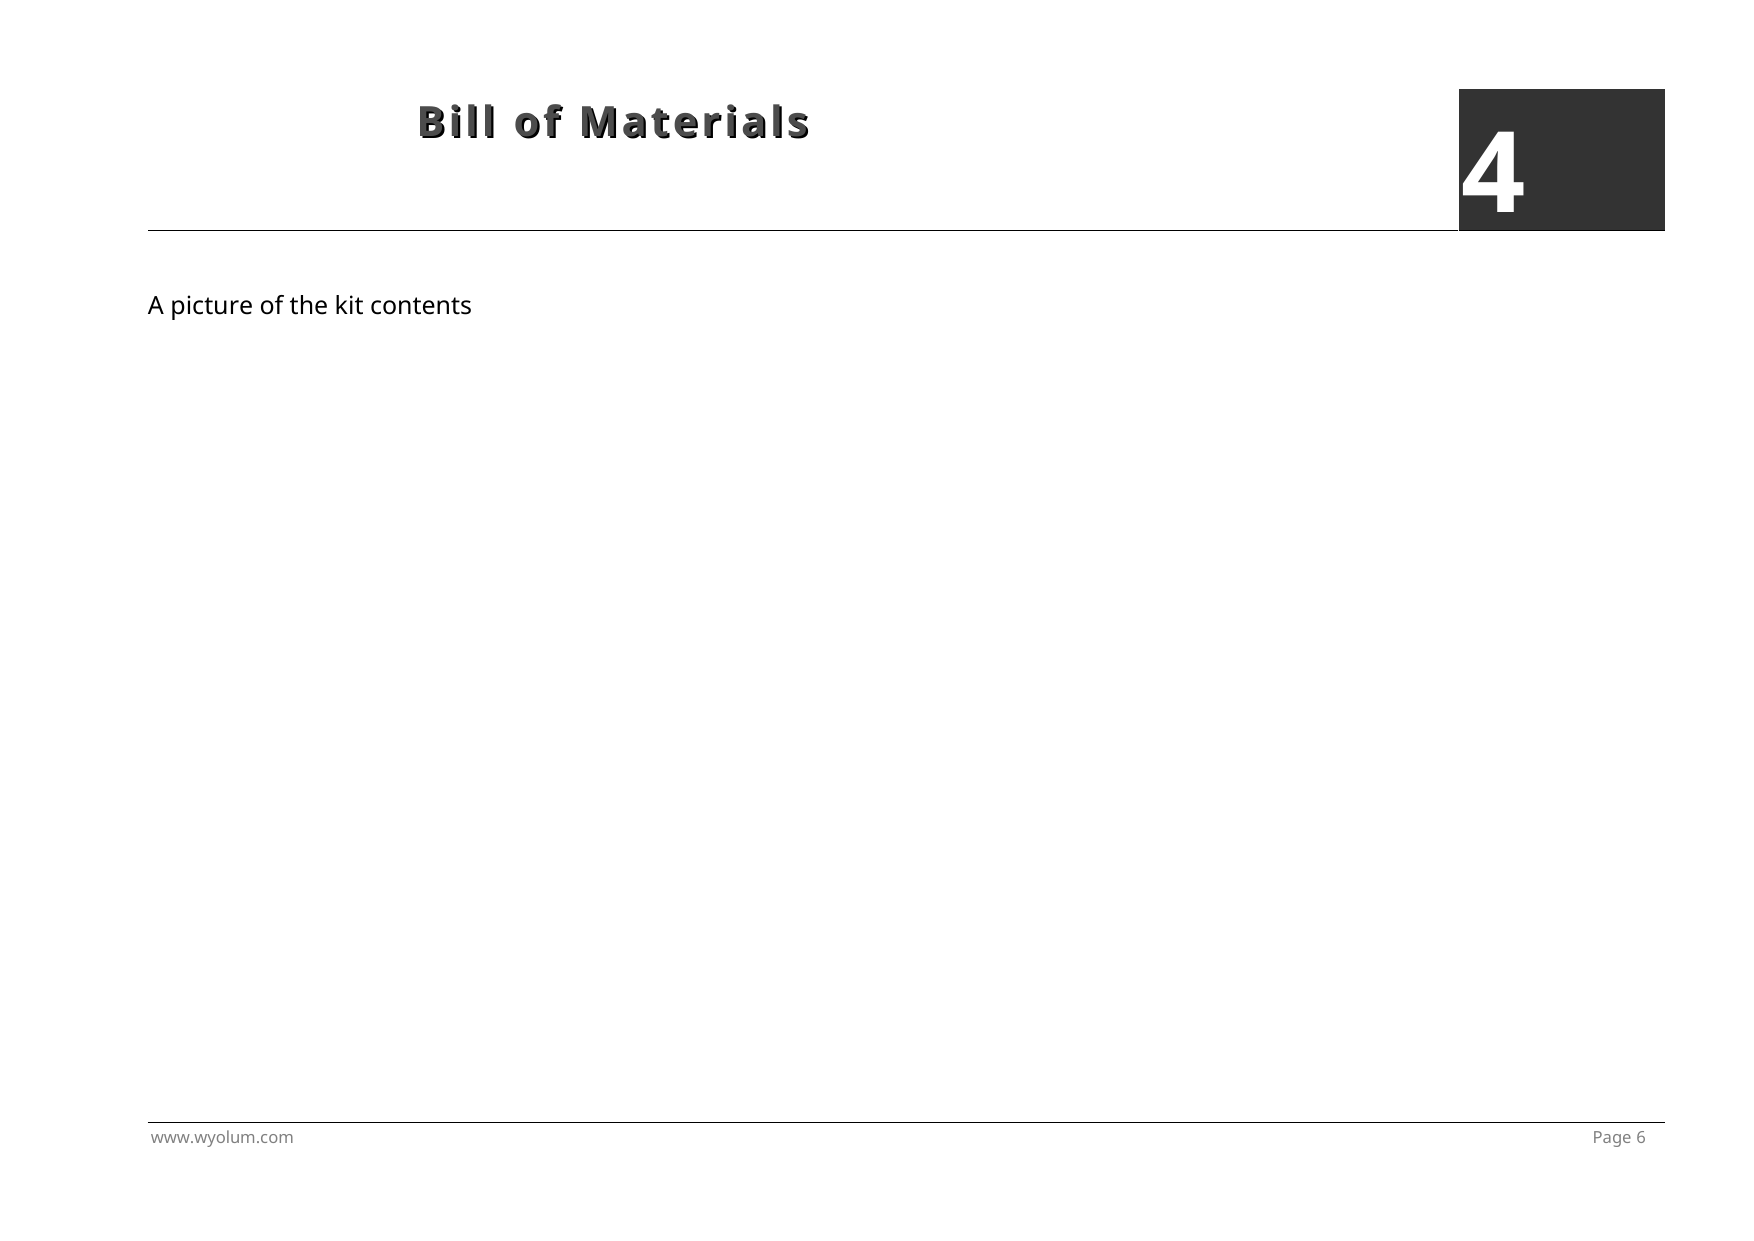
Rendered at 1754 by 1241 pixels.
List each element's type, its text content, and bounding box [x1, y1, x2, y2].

table_cell [148, 183, 354, 230]
table_header 4 [1459, 89, 1665, 230]
table_cell [354, 183, 1458, 230]
table_header [148, 89, 354, 183]
text A picture of the kit contents [148, 288, 1665, 322]
table_header Bill of Materials [354, 89, 1458, 183]
